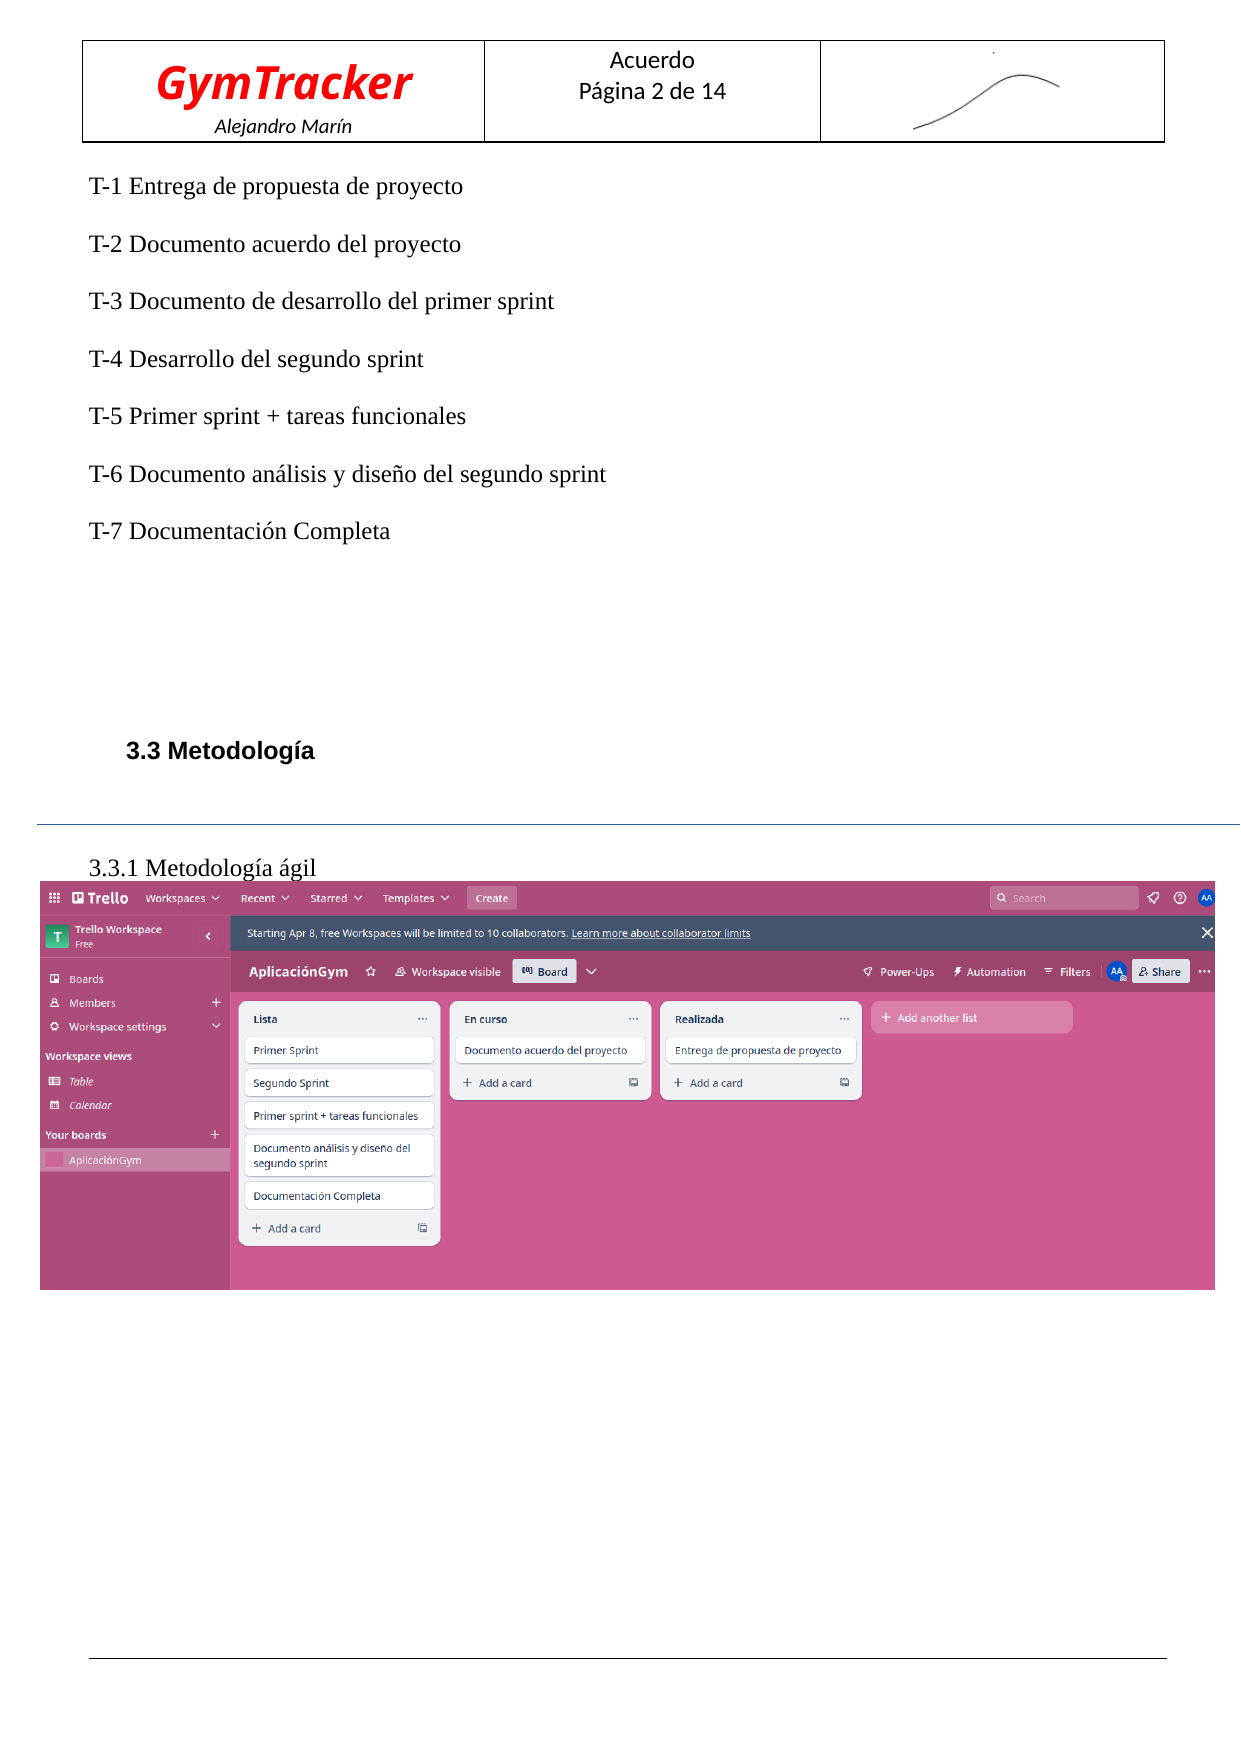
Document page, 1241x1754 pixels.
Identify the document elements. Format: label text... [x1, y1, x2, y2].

text T-4 Desarrollo del segundo sprint [89, 344, 1167, 372]
text T-2 Documento acuerdo del proyecto [89, 229, 1167, 257]
text T-3 Documento de desarrollo del primer sprint [89, 286, 1167, 315]
text T-6 Documento análisis y diseño del segundo sprint [89, 459, 1167, 487]
text 3.3 Metodología [37, 574, 1240, 824]
text 3.3.1 Metodología ágil [89, 853, 1167, 881]
text T-5 Primer sprint + tareas funcionales [89, 401, 1167, 430]
picture [895, 47, 1082, 141]
text T-7 Documentación Completa [89, 516, 1167, 545]
picture [40, 881, 1215, 1290]
text T-1 Entrega de propuesta de proyecto [89, 171, 1167, 200]
